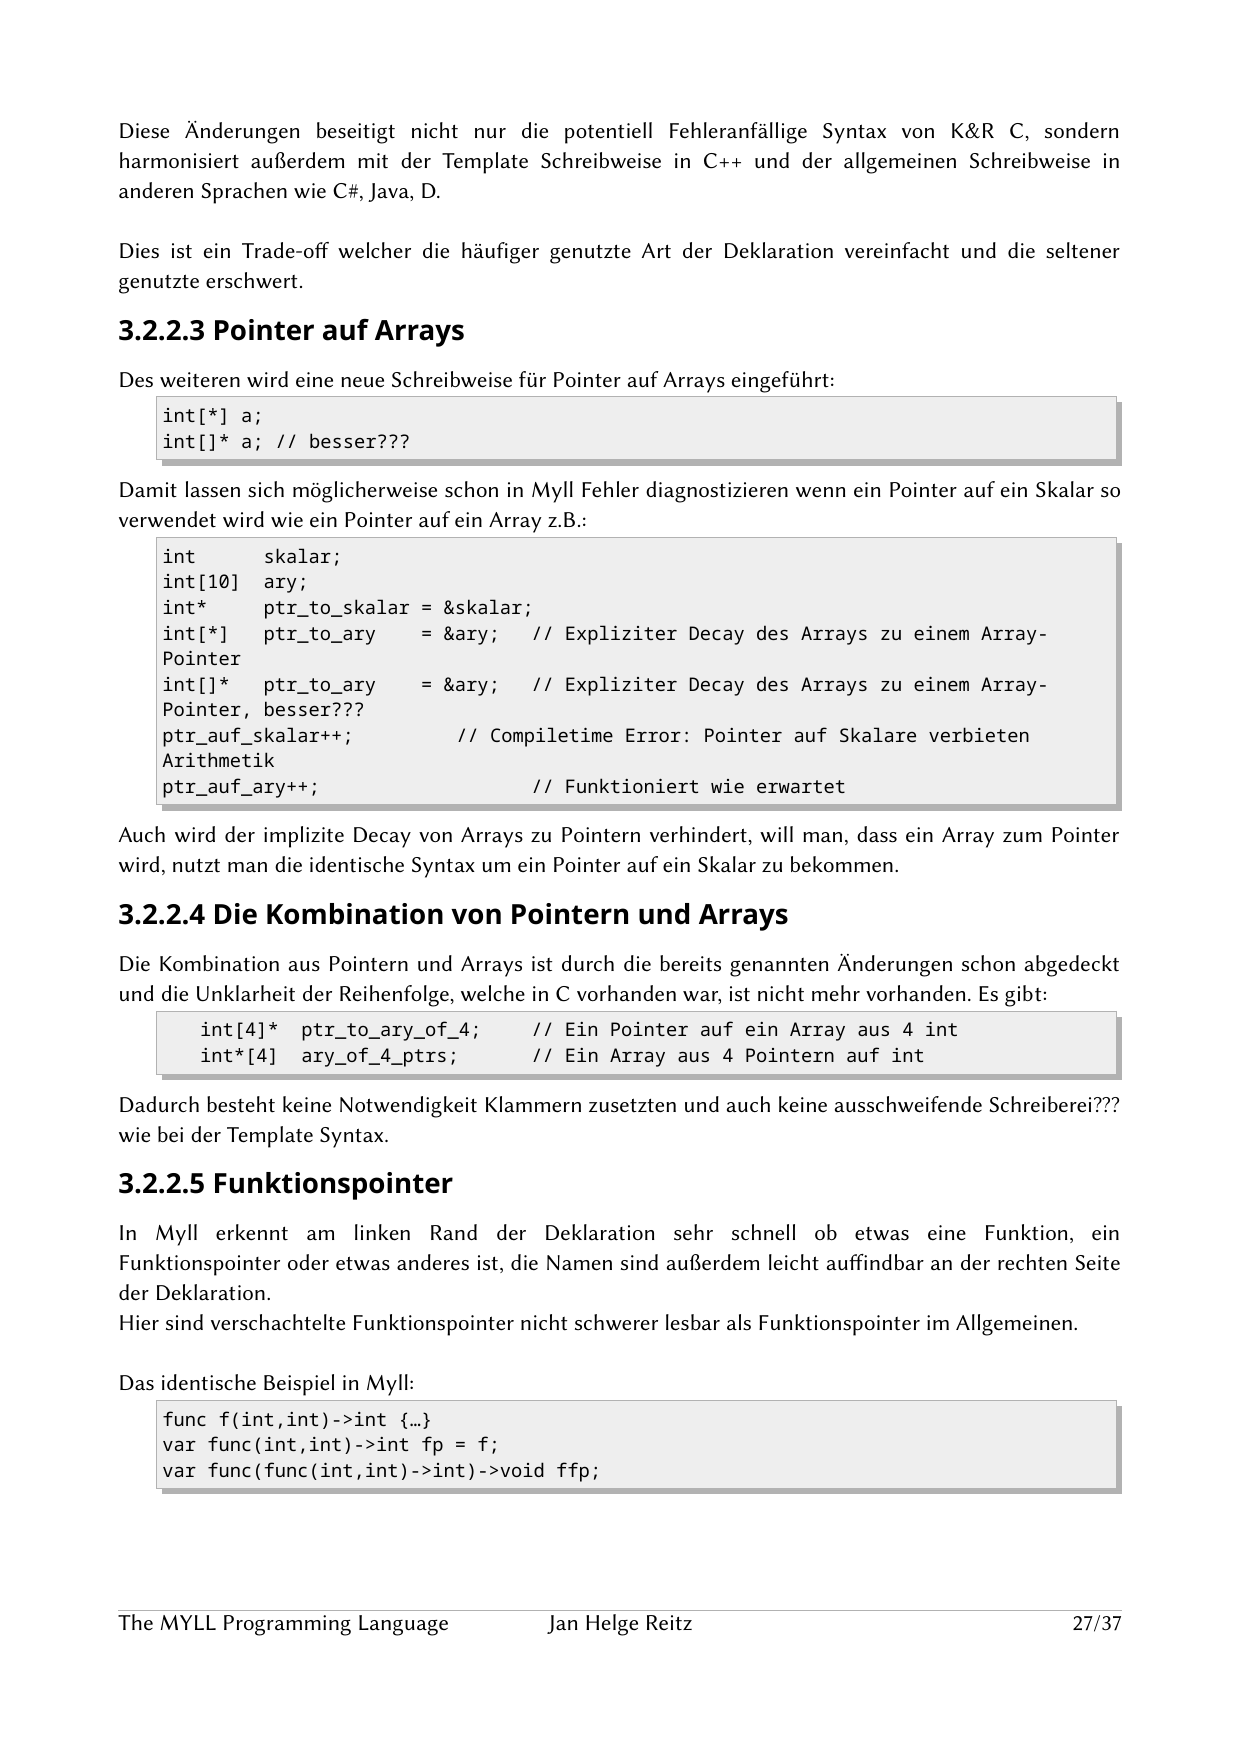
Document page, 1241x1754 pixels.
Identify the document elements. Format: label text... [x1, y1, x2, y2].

text Dadurch besteht keine Notwendigkeit Klammern zusetzten und auch keine ausschweifende Schreiberei??? wie bei der Template Syntax. [118, 1091, 1122, 1148]
text Damit lassen sich möglicherweise schon in Myll Fehler diagnostizieren wenn ein Pointer auf ein Skalar so verwendet wird wie ein Pointer auf ein Array z.B.: [118, 477, 1122, 533]
text Des weiteren wird eine neue Schreibweise für Pointer auf Arrays eingeführt: [118, 366, 1122, 393]
text int[*] a; int[]* a; // besser??? [157, 397, 1116, 459]
text var func(func(int,int)->int)->void ffp; [157, 1451, 1116, 1488]
text int[10] ary; [157, 563, 1116, 588]
text Die Kombination aus Pointern und Arrays ist durch die bereits genannten Änderungen schon abgedeckt und die Unklarheit der Reihenfolge, welche in C vorhanden war, ist nicht mehr vorhanden. Es gibt: [118, 951, 1122, 1007]
text Diese Änderungen beseitigt nicht nur die potentiell Fehleranfällige Syntax von K&R C, sondern harmonisiert außerdem mit der Template Schreibweise in C++ und der allgemeinen Schreibweise in anderen Sprachen wie C#, Java, D. [118, 118, 1122, 204]
text int*[4] ary_of_4_ptrs; // Ein Array aus 4 Pointern auf int [157, 1036, 1116, 1074]
text In Myll erkennt am linken Rand der Deklaration sehr schnell ob etwas eine Funktion, ein Funktionspointer oder etwas anderes ist, die Namen sind außerdem leicht auffindbar an der rechten Seite der Deklaration. [118, 1220, 1122, 1306]
text Hier sind verschachtelte Funktionspointer nicht schwerer lesbar als Funktionspointer im Allgemeinen. [118, 1310, 1122, 1336]
text int* ptr_to_skalar = &skalar; [157, 588, 1116, 614]
text Auch wird der implizite Decay von Arrays zu Pointern verhindert, will man, dass ein Array zum Pointer wird, nutzt man die identische Syntax um ein Pointer auf ein Skalar zu bekommen. [118, 822, 1122, 878]
text ptr_auf_skalar++; // Compiletime Error: Pointer auf Skalare verbieten Arithmetik [157, 716, 1116, 767]
text int[*] ptr_to_ary = &ary; // Expliziter Decay des Arrays zu einem Array-Pointer [157, 614, 1116, 665]
text int[]* ptr_to_ary = &ary; // Expliziter Decay des Arrays zu einem Array-Pointer, besser??? [157, 665, 1116, 716]
text int[4]* ptr_to_ary_of_4; // Ein Pointer auf ein Array aus 4 int [157, 1012, 1116, 1036]
text Das identische Beispiel in Myll: [118, 1370, 1122, 1396]
text var func(int,int)->int fp = f; [157, 1425, 1116, 1451]
text int skalar; [157, 538, 1116, 563]
text ptr_auf_ary++; // Funktioniert wie erwartet [157, 767, 1116, 804]
subtitle Pointer auf Arrays [118, 311, 1122, 348]
subtitle Funktionspointer [118, 1164, 1122, 1202]
text Dies ist ein Trade-off welcher die häufiger genutzte Art der Deklaration vereinfacht und die seltener genutzte erschwert. [118, 238, 1122, 294]
subtitle Die Kombination von Pointern und Arrays [118, 895, 1122, 932]
text func f(int,int)->int {…} [157, 1401, 1116, 1425]
